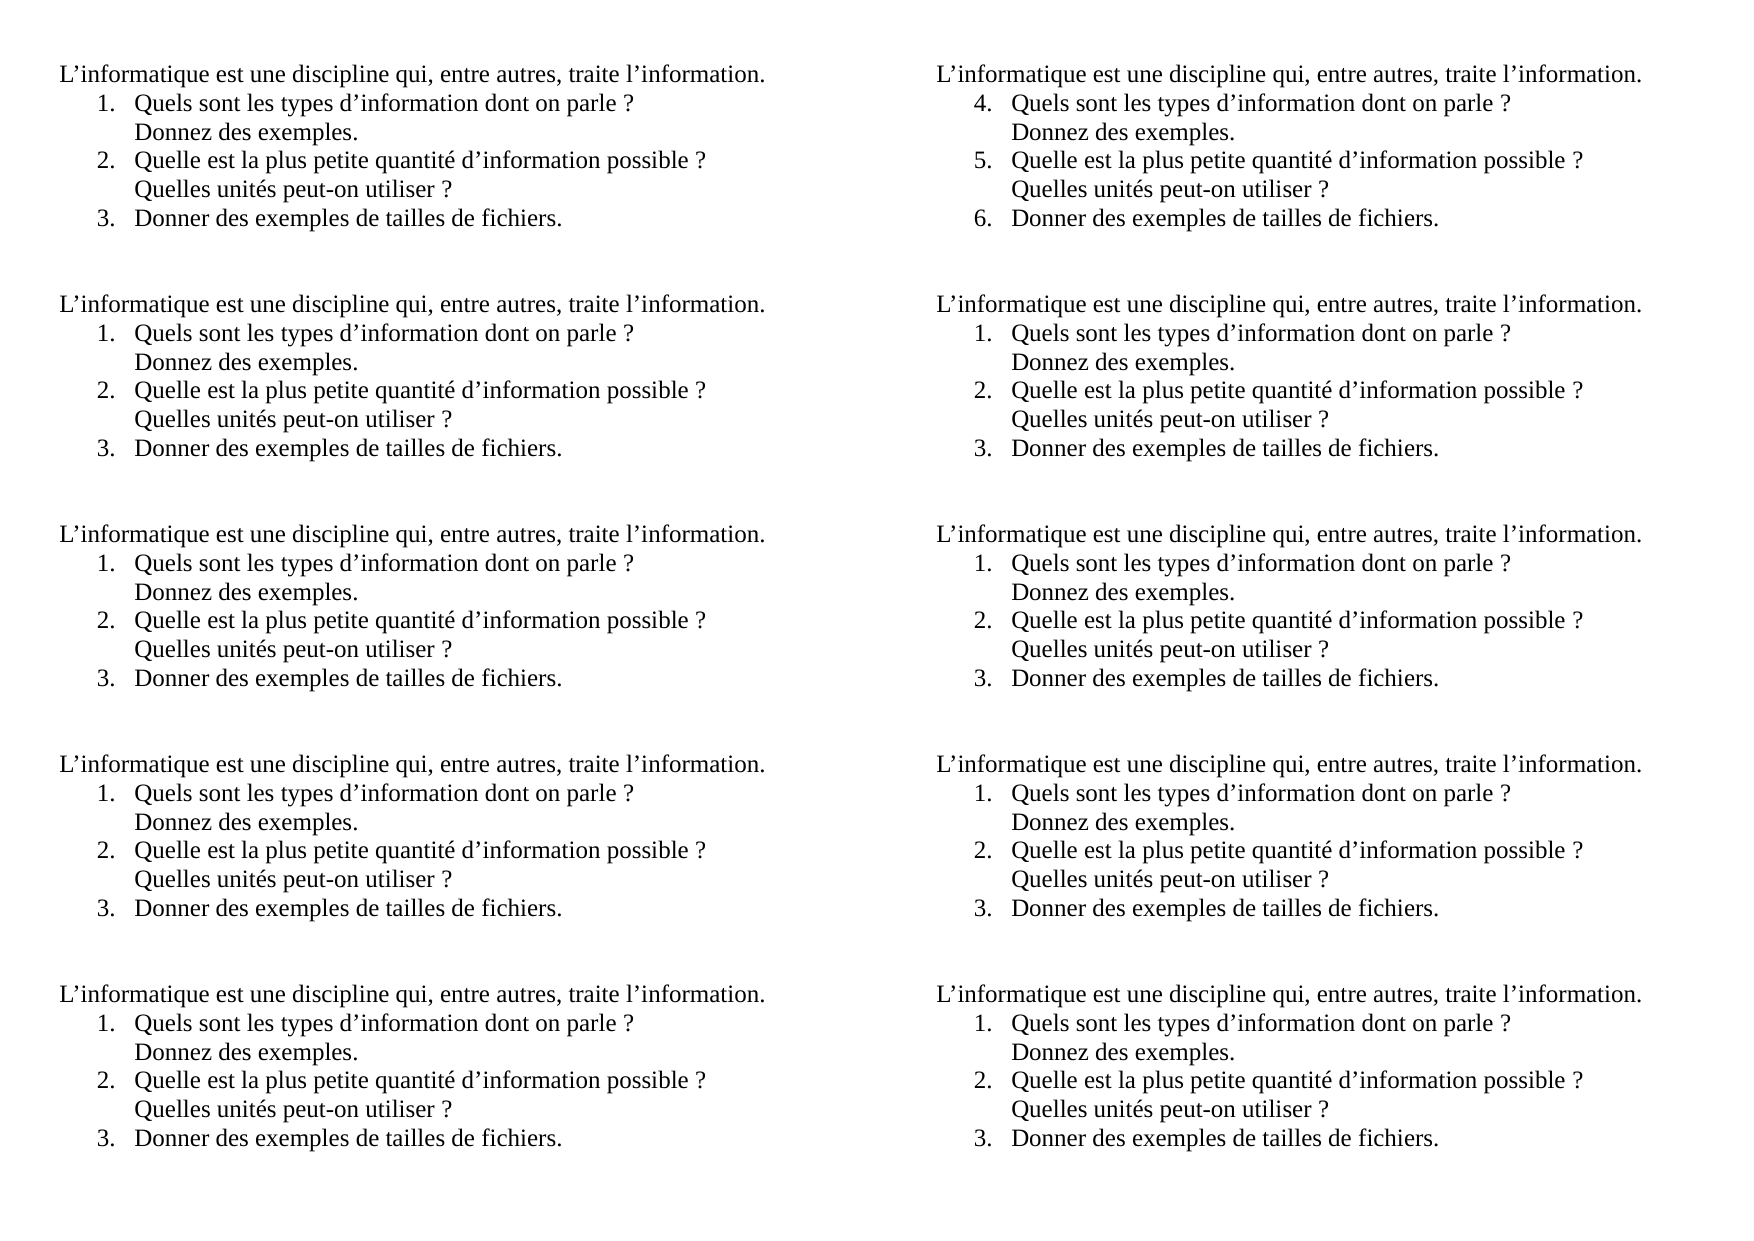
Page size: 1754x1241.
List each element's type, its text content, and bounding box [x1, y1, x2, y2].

list Quelles unités peut-on utiliser ? [97, 864, 818, 893]
text L’informatique est une discipline qui, entre autres, traite l’information. [59, 519, 818, 548]
list Quelle est la plus petite quantité d’information possible ? [97, 835, 818, 864]
list Donnez des exemples. [973, 1037, 1695, 1065]
list Donnez des exemples. [97, 117, 818, 145]
list Quels sont les types d’information dont on parle ? [973, 778, 1695, 807]
list Quels sont les types d’information dont on parle ? [97, 318, 818, 347]
list Donner des exemples de tailles de fichiers. [973, 663, 1695, 692]
text L’informatique est une discipline qui, entre autres, traite l’information. [59, 749, 818, 778]
list Quelles unités peut-on utiliser ? [973, 404, 1695, 433]
list Donnez des exemples. [97, 1037, 818, 1065]
list Donner des exemples de tailles de fichiers. [973, 203, 1695, 232]
list Quelle est la plus petite quantité d’information possible ? [973, 1065, 1695, 1094]
list Quels sont les types d’information dont on parle ? [97, 88, 818, 117]
list Donner des exemples de tailles de fichiers. [973, 893, 1695, 922]
list Quelles unités peut-on utiliser ? [97, 174, 818, 203]
list Donnez des exemples. [97, 347, 818, 375]
list Quels sont les types d’information dont on parle ? [973, 548, 1695, 577]
list Quelle est la plus petite quantité d’information possible ? [973, 375, 1695, 404]
list Quels sont les types d’information dont on parle ? [973, 1008, 1695, 1037]
text L’informatique est une discipline qui, entre autres, traite l’information. [936, 59, 1695, 88]
list Quels sont les types d’information dont on parle ? [973, 318, 1695, 347]
text L’informatique est une discipline qui, entre autres, traite l’information. [936, 519, 1695, 548]
list Quelle est la plus petite quantité d’information possible ? [973, 145, 1695, 174]
text L’informatique est une discipline qui, entre autres, traite l’information. [936, 749, 1695, 778]
list Quelle est la plus petite quantité d’information possible ? [97, 1065, 818, 1094]
list Donner des exemples de tailles de fichiers. [973, 1123, 1695, 1152]
list Quelle est la plus petite quantité d’information possible ? [973, 835, 1695, 864]
list Donner des exemples de tailles de fichiers. [97, 433, 818, 462]
list Quelles unités peut-on utiliser ? [973, 1094, 1695, 1123]
list Donnez des exemples. [973, 347, 1695, 375]
list Donnez des exemples. [97, 577, 818, 605]
list Quels sont les types d’information dont on parle ? [97, 548, 818, 577]
list Quelles unités peut-on utiliser ? [973, 634, 1695, 663]
list Quelles unités peut-on utiliser ? [973, 864, 1695, 893]
list Quelle est la plus petite quantité d’information possible ? [97, 375, 818, 404]
list Quels sont les types d’information dont on parle ? [973, 88, 1695, 117]
text L’informatique est une discipline qui, entre autres, traite l’information. [936, 289, 1695, 318]
list Donner des exemples de tailles de fichiers. [97, 1123, 818, 1152]
list Quels sont les types d’information dont on parle ? [97, 778, 818, 807]
text L’informatique est une discipline qui, entre autres, traite l’information. [936, 979, 1695, 1008]
text L’informatique est une discipline qui, entre autres, traite l’information. [59, 59, 818, 88]
list Donner des exemples de tailles de fichiers. [97, 893, 818, 922]
list Donnez des exemples. [973, 807, 1695, 835]
list Quelles unités peut-on utiliser ? [97, 404, 818, 433]
list Donnez des exemples. [973, 577, 1695, 605]
list Donnez des exemples. [97, 807, 818, 835]
list Quelle est la plus petite quantité d’information possible ? [97, 605, 818, 634]
list Donner des exemples de tailles de fichiers. [97, 203, 818, 232]
list Quelle est la plus petite quantité d’information possible ? [973, 605, 1695, 634]
list Quels sont les types d’information dont on parle ? [97, 1008, 818, 1037]
list Quelles unités peut-on utiliser ? [97, 1094, 818, 1123]
list Donner des exemples de tailles de fichiers. [97, 663, 818, 692]
text L’informatique est une discipline qui, entre autres, traite l’information. [59, 289, 818, 318]
list Donnez des exemples. [973, 117, 1695, 145]
list Quelles unités peut-on utiliser ? [973, 174, 1695, 203]
text L’informatique est une discipline qui, entre autres, traite l’information. [59, 979, 818, 1008]
list Quelle est la plus petite quantité d’information possible ? [97, 145, 818, 174]
list Quelles unités peut-on utiliser ? [97, 634, 818, 663]
list Donner des exemples de tailles de fichiers. [973, 433, 1695, 462]
